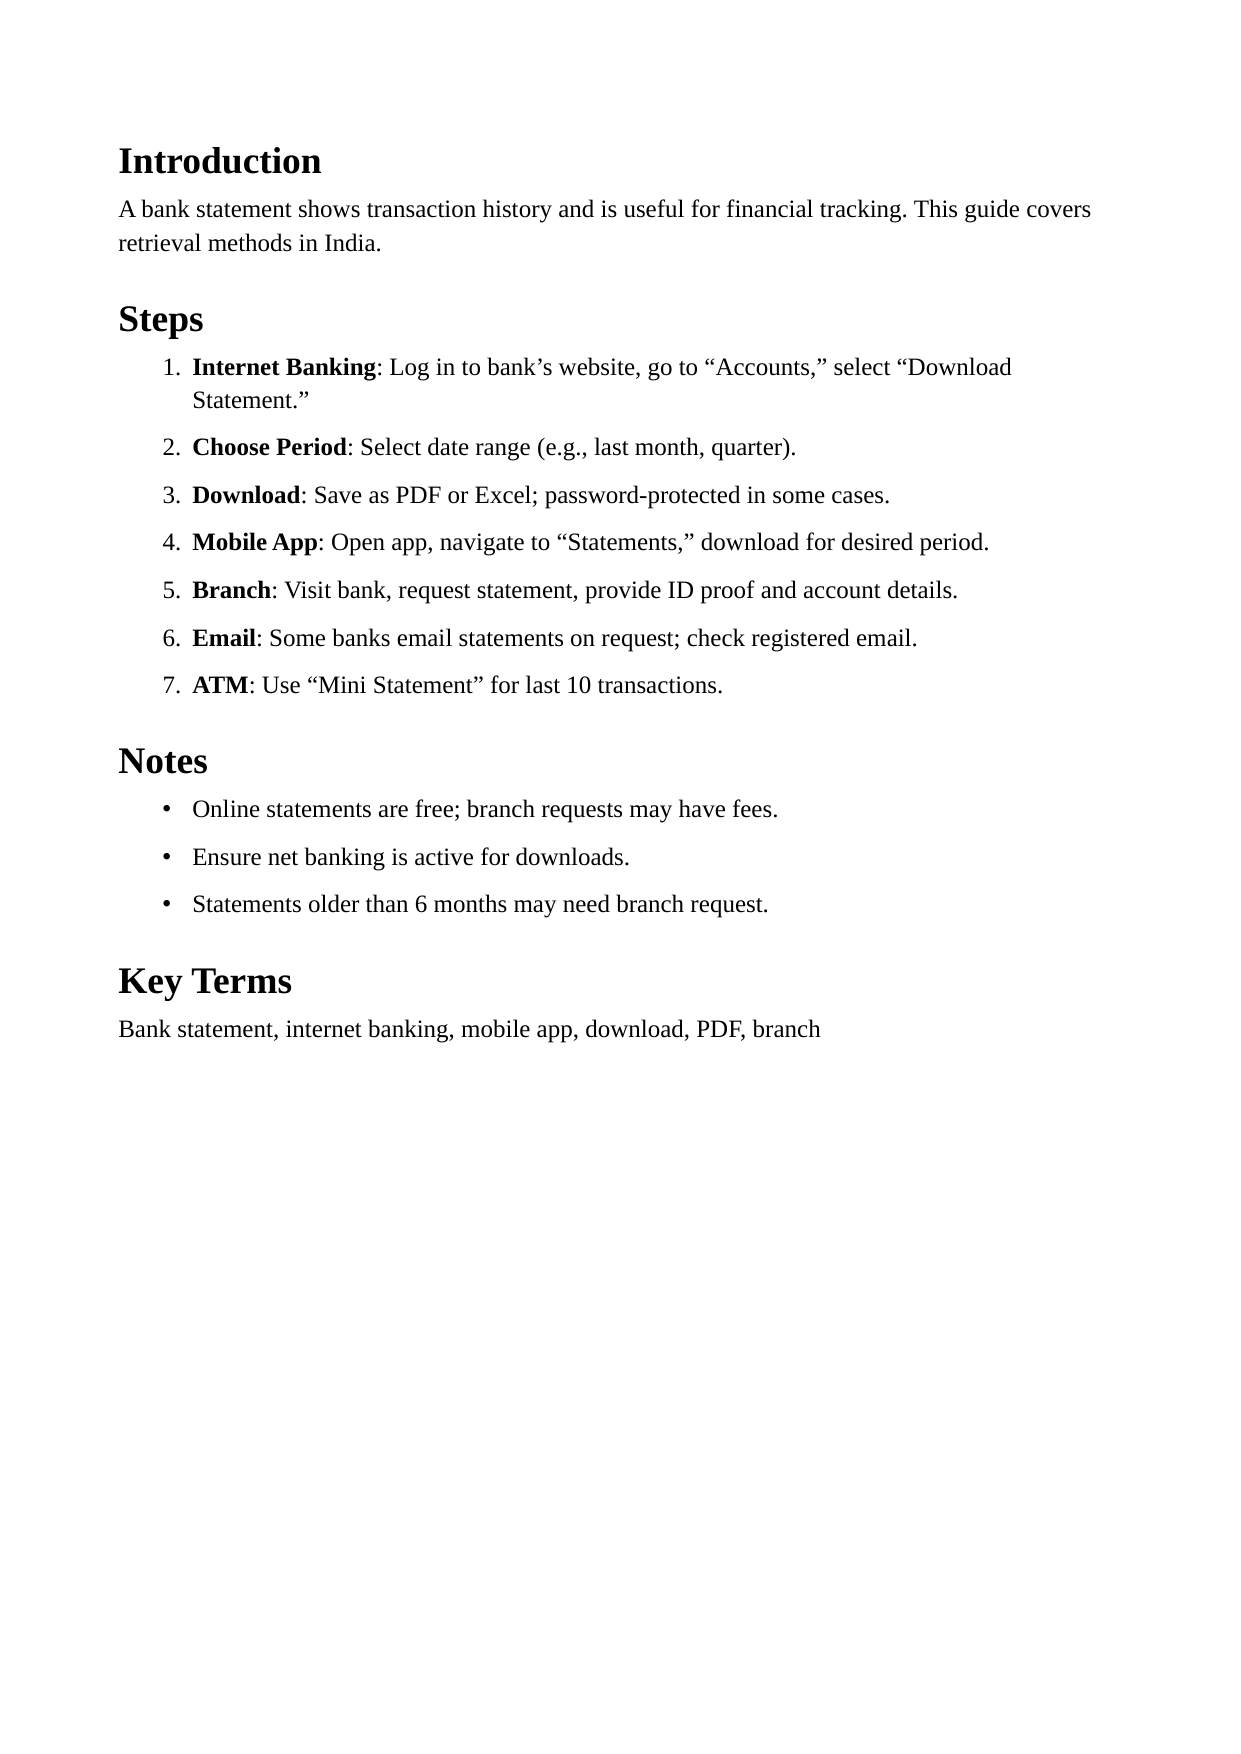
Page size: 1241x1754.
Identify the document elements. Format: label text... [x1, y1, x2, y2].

text Bank statement, internet banking, mobile app, download, PDF, branch [118, 1014, 1122, 1042]
subtitle Notes [118, 739, 1122, 782]
list ATM: Use “Mini Statement” for last 10 transactions. [162, 670, 1122, 699]
list Mobile App: Open app, navigate to “Statements,” download for desired period. [162, 527, 1122, 556]
subtitle Key Terms [118, 958, 1122, 1001]
subtitle Steps [118, 296, 1122, 339]
text A bank statement shows transaction history and is useful for financial tracking. This guide covers retrieval methods in India. [118, 194, 1122, 256]
list Download: Save as PDF or Excel; password-protected in some cases. [162, 480, 1122, 509]
list Email: Some banks email statements on request; check registered email. [162, 623, 1122, 651]
list Ensure net banking is active for downloads. [162, 842, 1122, 871]
list Internet Banking: Log in to bank’s website, go to “Accounts,” select “Download Statement.” [162, 352, 1122, 413]
list Online statements are free; branch requests may have fees. [162, 794, 1122, 823]
list Statements older than 6 months may need branch request. [162, 889, 1122, 918]
subtitle Introduction [118, 139, 1122, 182]
list Choose Period: Select date range (e.g., last month, quarter). [162, 432, 1122, 461]
list Branch: Visit bank, request statement, provide ID proof and account details. [162, 575, 1122, 604]
